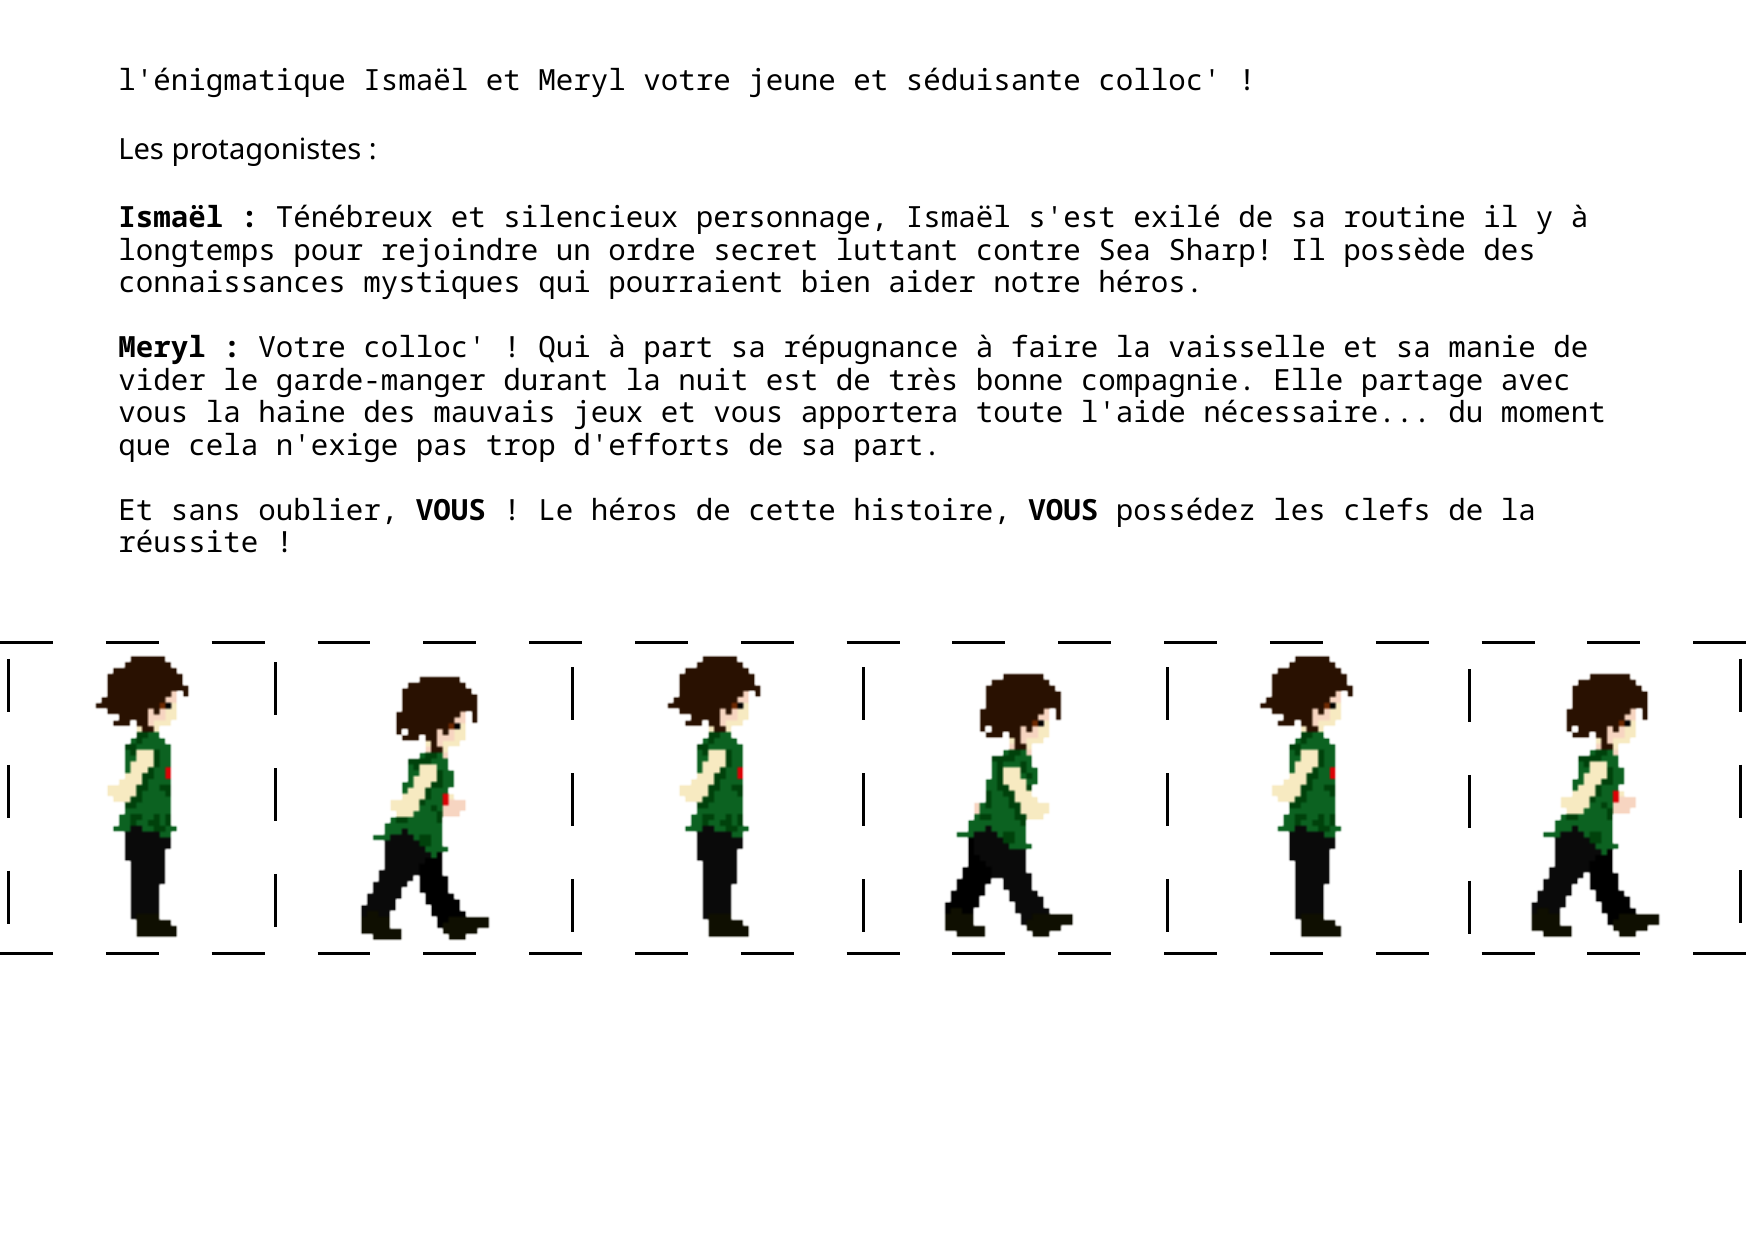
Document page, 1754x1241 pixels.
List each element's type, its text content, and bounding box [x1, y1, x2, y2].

subtitle Les protagonistes : [118, 133, 1636, 166]
picture [3, 651, 1754, 944]
text l'énigmatique Ismaël et Meryl votre jeune et séduisante colloc' ! [118, 64, 1636, 97]
text Ismaël : Ténébreux et silencieux personnage, Ismaël s'est exilé de sa routine il y à longtemps pour rejoindre un ordre secret luttant contre Sea Sharp! Il possède des connaissances mystiques qui pourraient bien aider notre héros. [118, 202, 1636, 299]
text Meryl : Votre colloc' ! Qui à part sa répugnance à faire la vaisselle et sa manie de vider le garde-manger durant la nuit est de très bonne compagnie. Elle partage avec vous la haine des mauvais jeux et vous apportera toute l'aide nécessaire... du moment que cela n'exige pas trop d'efforts de sa part. [118, 332, 1636, 462]
text Et sans oublier, VOUS ! Le héros de cette histoire, VOUS possédez les clefs de la réussite ! [118, 494, 1636, 559]
